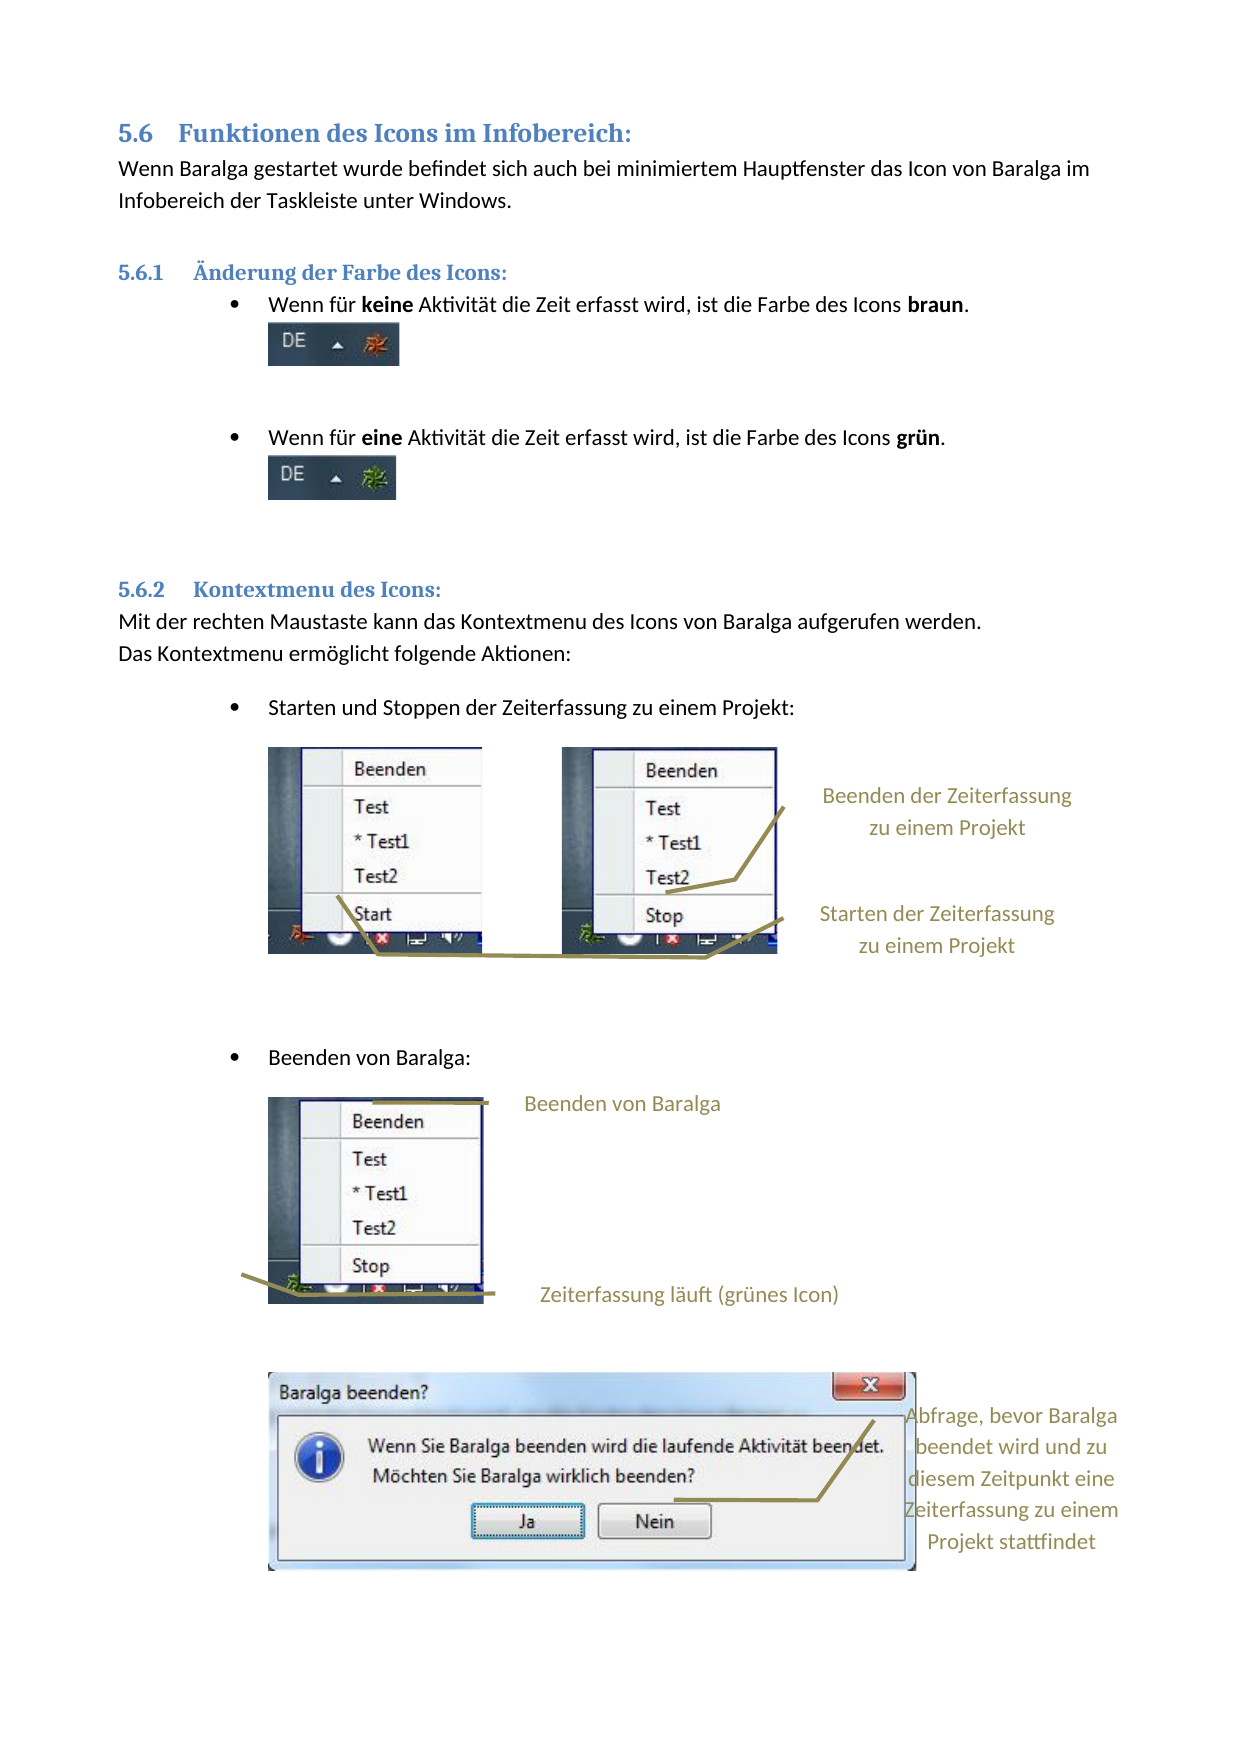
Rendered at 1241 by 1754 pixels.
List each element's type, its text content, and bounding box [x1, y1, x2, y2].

picture [268, 322, 400, 366]
picture [268, 1287, 484, 1304]
list Wenn für keine Aktivität die Zeit erfasst wird, ist die Farbe des Icons braun. [231, 290, 1122, 398]
subtitle Änderung der Farbe des Icons: [118, 260, 1122, 286]
picture [268, 747, 483, 954]
subtitle Funktionen des Icons im Infobereich: [118, 118, 1122, 149]
text Wenn Baralga gestartet wurde befindet sich auch bei minimiertem Hauptfenster das Icon von Baralga im Infobereich der Taskleiste unter Windows. [118, 154, 1122, 214]
text Mit der rechten Maustaste kann das Kontextmenu des Icons von Baralga aufgerufen werden. Das Kontextmenu ermöglicht folgende Aktionen: [118, 607, 1122, 668]
picture [268, 455, 397, 500]
list Beenden von Baralga: [231, 1043, 1122, 1635]
list Starten und Stoppen der Zeiterfassung zu einem Projekt: [231, 693, 1122, 1018]
picture [268, 1097, 484, 1292]
picture [268, 1372, 917, 1571]
picture [561, 747, 778, 954]
subtitle Kontextmenu des Icons: [118, 577, 1122, 603]
list Wenn für eine Aktivität die Zeit erfasst wird, ist die Farbe des Icons grün. [231, 423, 1122, 531]
picture [720, 924, 778, 954]
